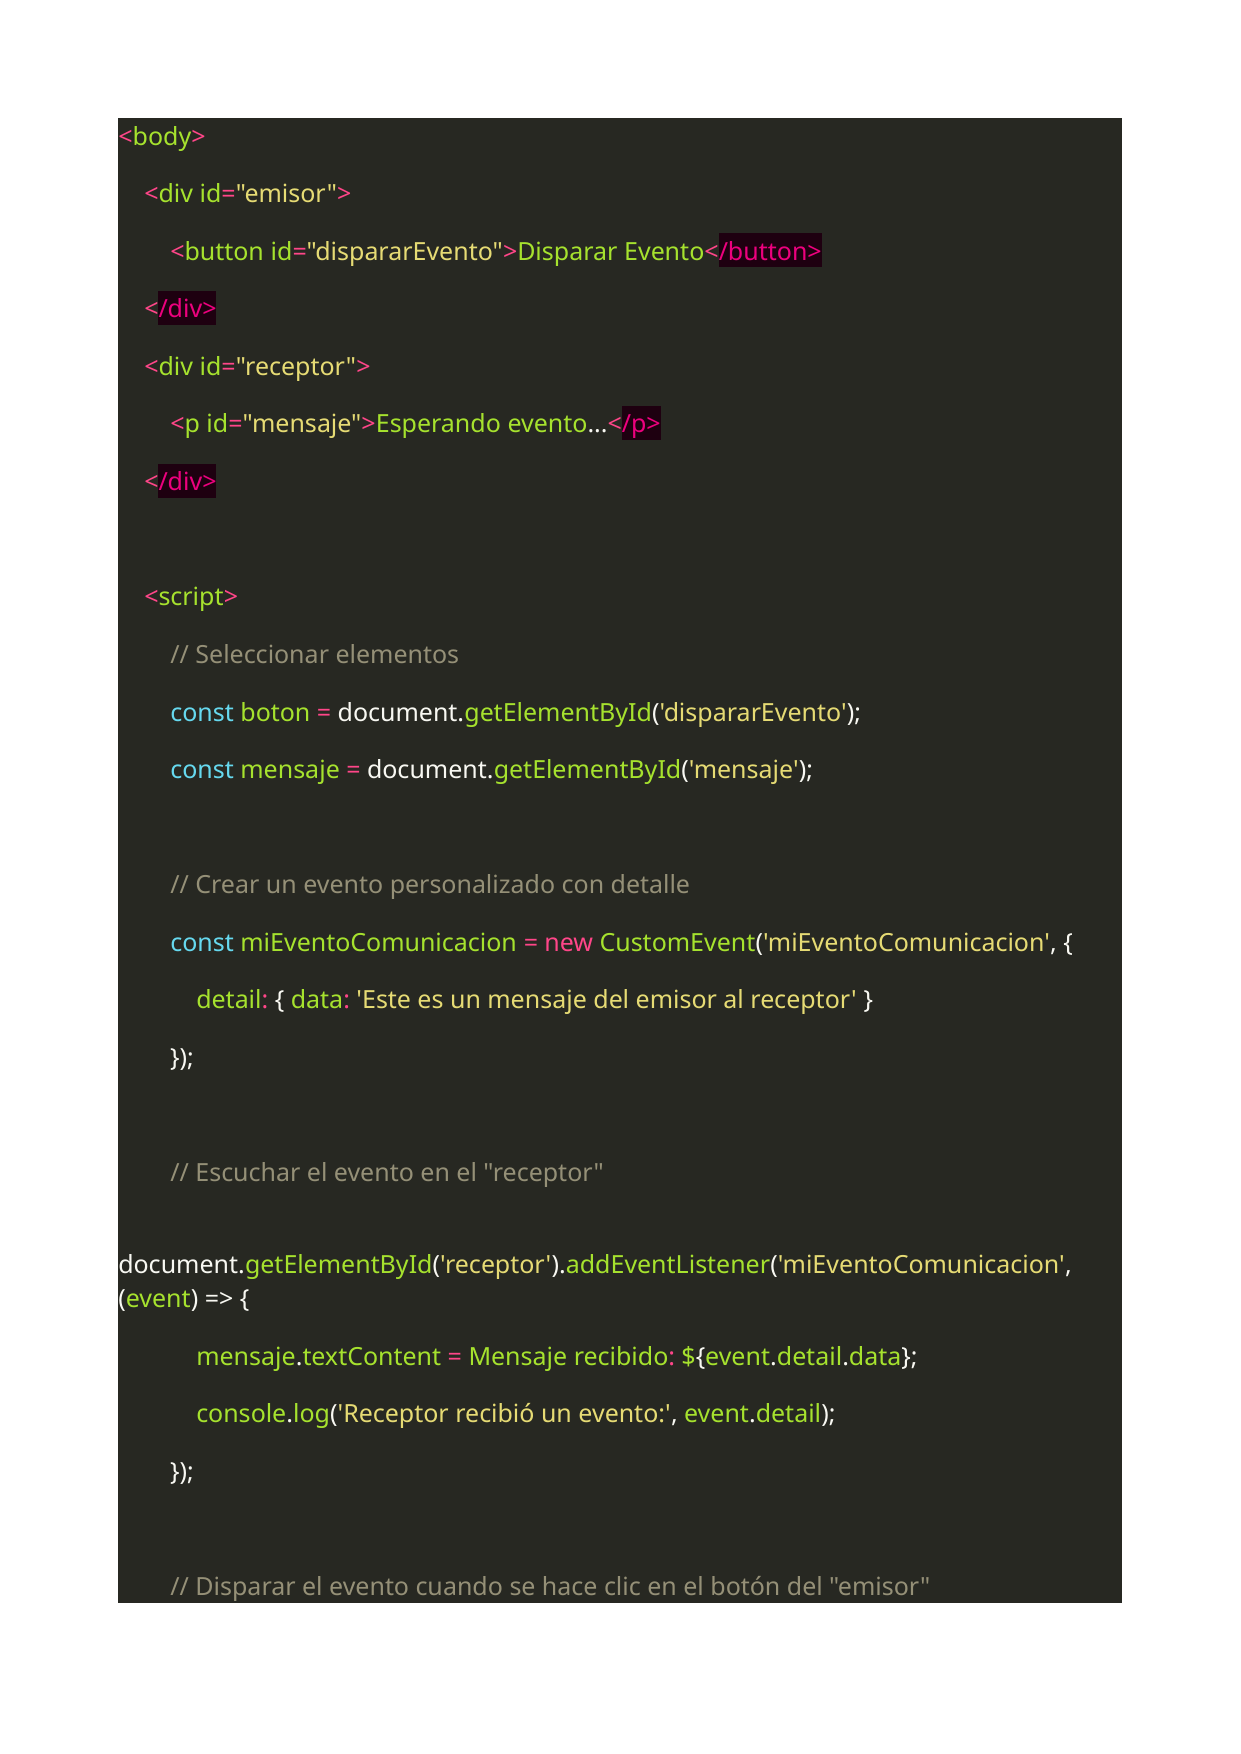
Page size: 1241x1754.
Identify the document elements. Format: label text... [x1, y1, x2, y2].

text // Disparar el evento cuando se hace clic en el botón del "emisor" [118, 1569, 1122, 1603]
text }); [118, 1453, 1122, 1488]
text <button id="dispararEvento">Disparar Evento</button> [118, 233, 1122, 267]
text console.log('Receptor recibió un evento:', event.detail); [118, 1396, 1122, 1430]
text const mensaje = document.getElementById('mensaje'); [118, 752, 1122, 786]
text <p id="mensaje">Esperando evento...</p> [118, 406, 1122, 440]
text const miEventoComunicacion = new CustomEvent('miEventoComunicacion', { [118, 924, 1122, 959]
text // Crear un evento personalizado con detalle [118, 867, 1122, 901]
text </div> [118, 291, 1122, 325]
text <div id="receptor"> [118, 348, 1122, 383]
text mensaje.textContent = Mensaje recibido: ${event.detail.data}; [118, 1338, 1122, 1372]
text detail: { data: 'Este es un mensaje del emisor al receptor' } [118, 982, 1122, 1016]
text // Seleccionar elementos [118, 637, 1122, 671]
text }); [118, 1040, 1122, 1074]
text <div id="emisor"> [118, 176, 1122, 210]
text document.getElementById('receptor').addEventListener('miEventoComunicacion', (event) => { [118, 1213, 1122, 1315]
text </div> [118, 464, 1122, 498]
text const boton = document.getElementById('dispararEvento'); [118, 694, 1122, 728]
text <body> [118, 118, 1122, 152]
text <script> [118, 579, 1122, 613]
text // Escuchar el evento en el "receptor" [118, 1155, 1122, 1189]
